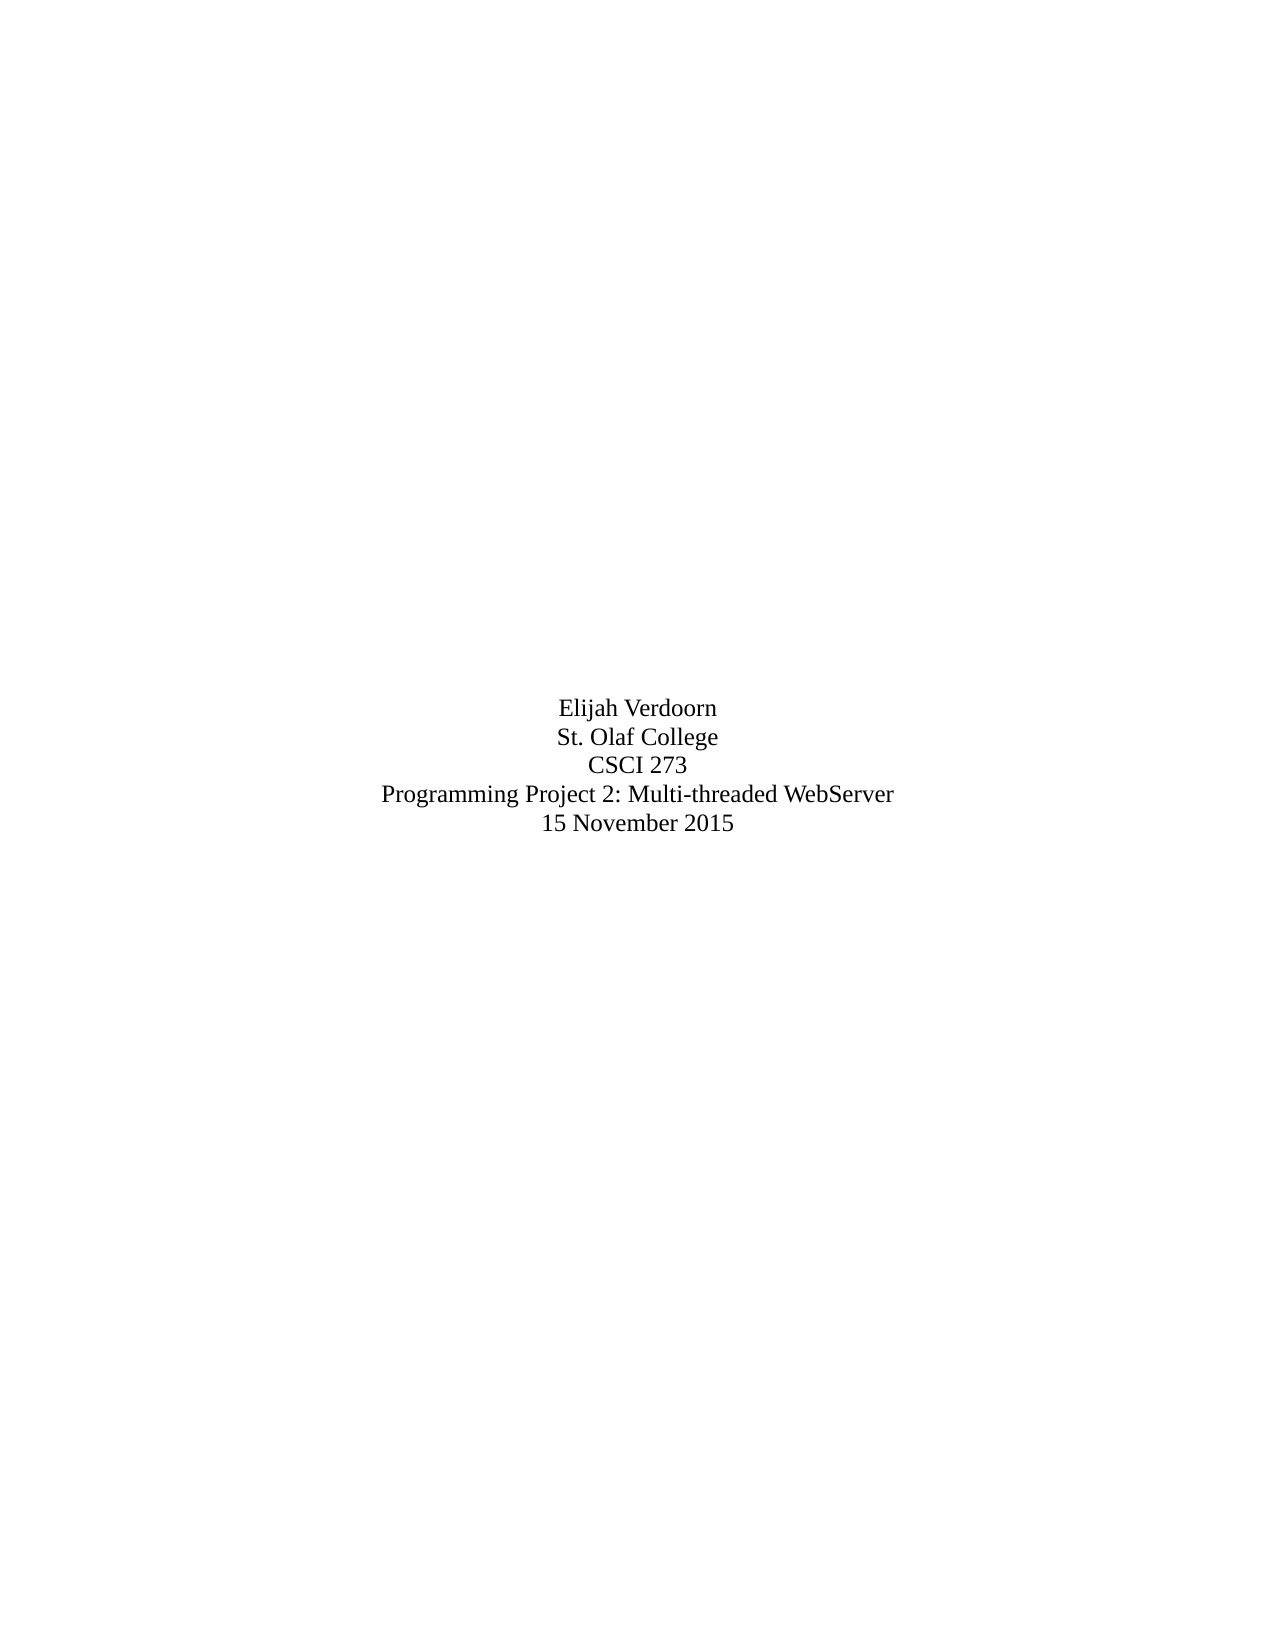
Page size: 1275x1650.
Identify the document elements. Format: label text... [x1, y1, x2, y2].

text 15 November 2015 [118, 808, 1157, 837]
text Elijah Verdoorn [118, 693, 1157, 722]
text CSCI 273 [118, 751, 1157, 779]
text St. Olaf College [118, 722, 1157, 751]
text Programming Project 2: Multi-threaded WebServer [118, 779, 1157, 808]
